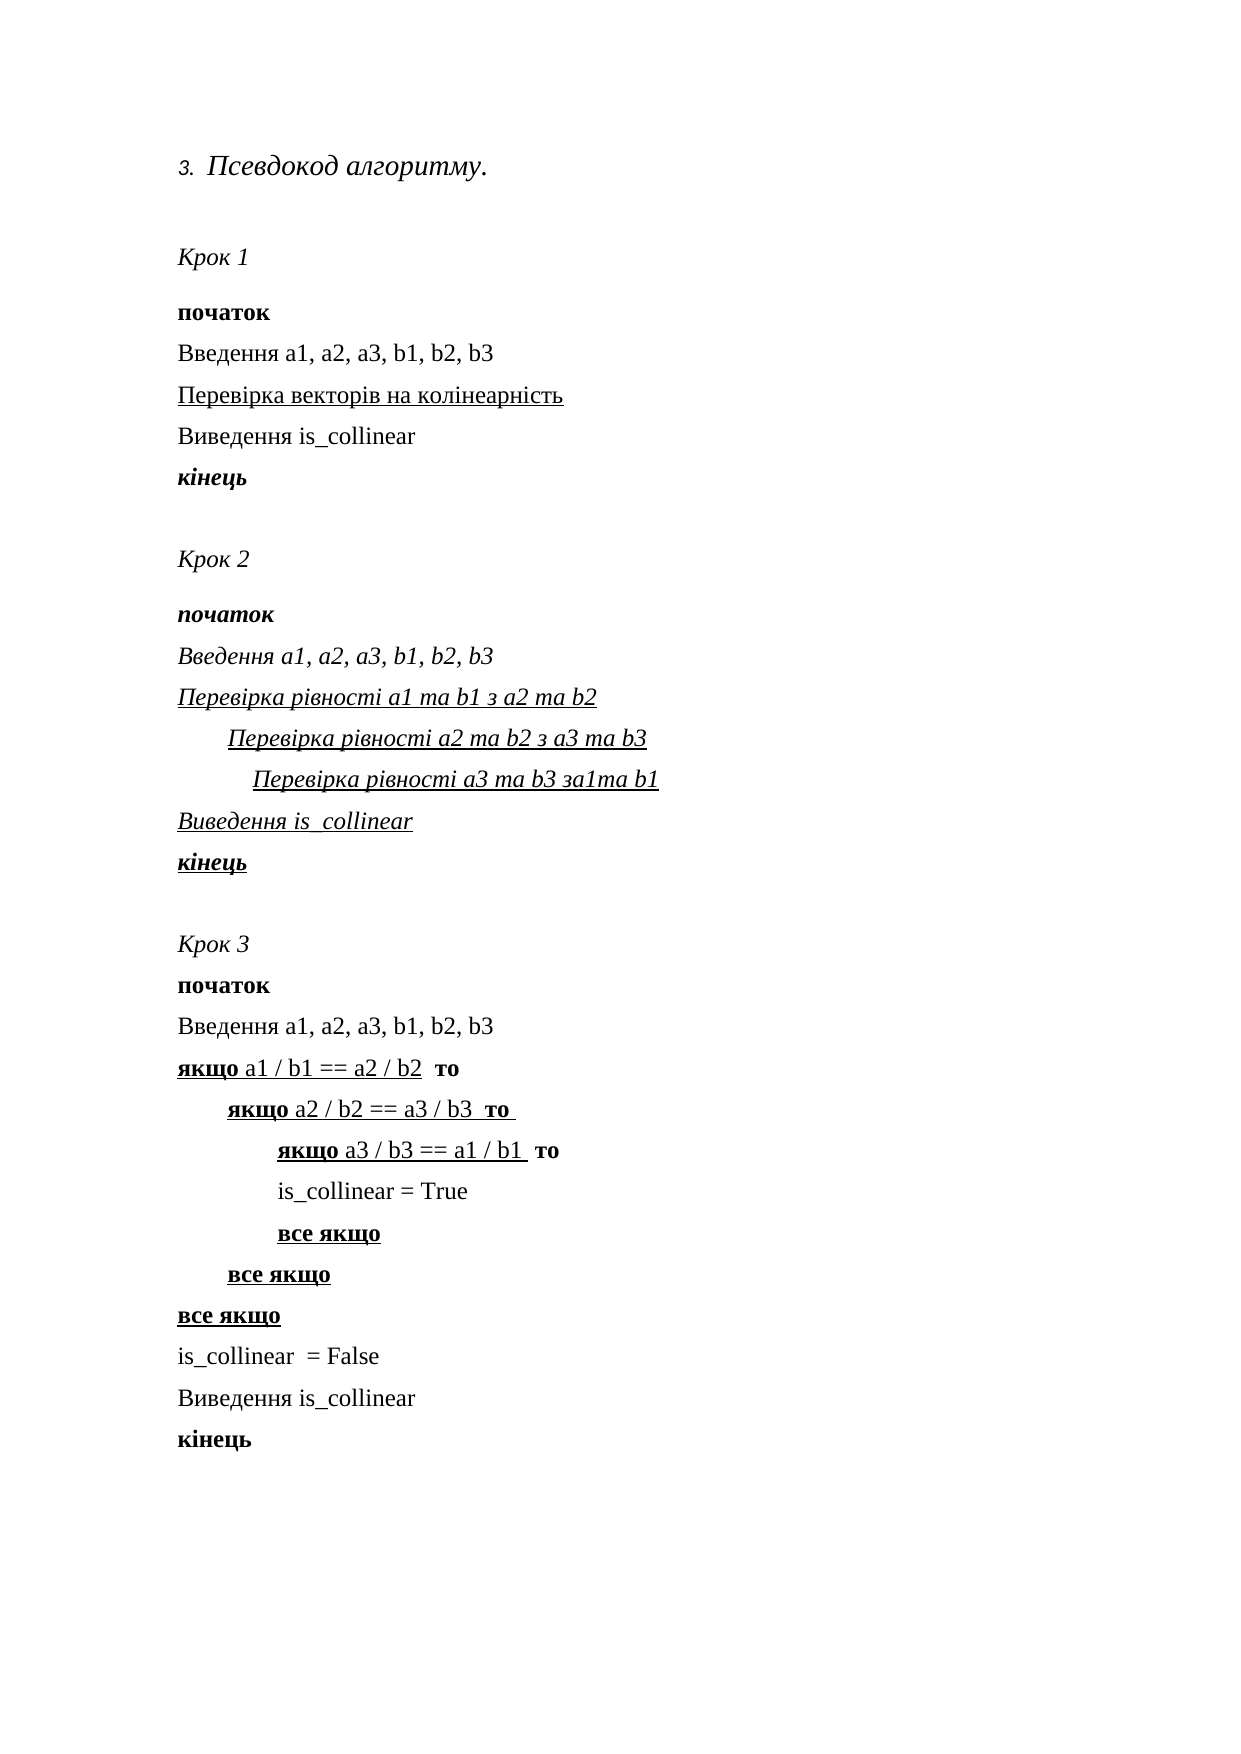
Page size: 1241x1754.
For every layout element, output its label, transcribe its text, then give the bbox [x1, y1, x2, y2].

text Виведення is_collinear [177, 806, 1152, 834]
text Виведення is_collinear [177, 1383, 1152, 1411]
text все якщо [177, 1300, 1152, 1329]
text початок [177, 599, 1152, 628]
text is_collinear = True [177, 1176, 1152, 1205]
text кінець [177, 1424, 1152, 1453]
text is_collinear = False [177, 1341, 1152, 1370]
text Крок 3 [177, 929, 1152, 958]
text початок [177, 297, 1152, 326]
text якщо a2 / b2 == a3 / b3 то [177, 1094, 1152, 1123]
text Перевірка рівності a1 та b1 з a2 та b2 [177, 682, 1152, 711]
text якщо a3 / b3 == a1 / b1 то [177, 1135, 1152, 1164]
text початок [177, 970, 1152, 999]
text Введення a1, a2, a3, b1, b2, b3 [177, 1011, 1152, 1040]
text кінець [177, 462, 1152, 491]
text Крок 1 [177, 198, 1152, 270]
text Перевірка векторів на колінеарність [177, 380, 1152, 408]
text кінець [177, 847, 1152, 876]
text все якщо [177, 1259, 1152, 1288]
text якщо a1 / b1 == a2 / b2 то [177, 1053, 1152, 1081]
text Крок 2 [177, 544, 1152, 573]
list Псевдокод алгоритму. [177, 148, 1152, 181]
text Виведення is_collinear [177, 421, 1152, 450]
text все якщо [177, 1218, 1152, 1246]
text Перевірка рівності a2 та b2 з a3 та b3 [177, 723, 1152, 752]
text Введення a1, a2, a3, b1, b2, b3 [177, 641, 1152, 669]
text Введення a1, a2, a3, b1, b2, b3 [177, 338, 1152, 367]
text Перевірка рівності a3 та b3 зa1та b1 [177, 764, 1152, 793]
